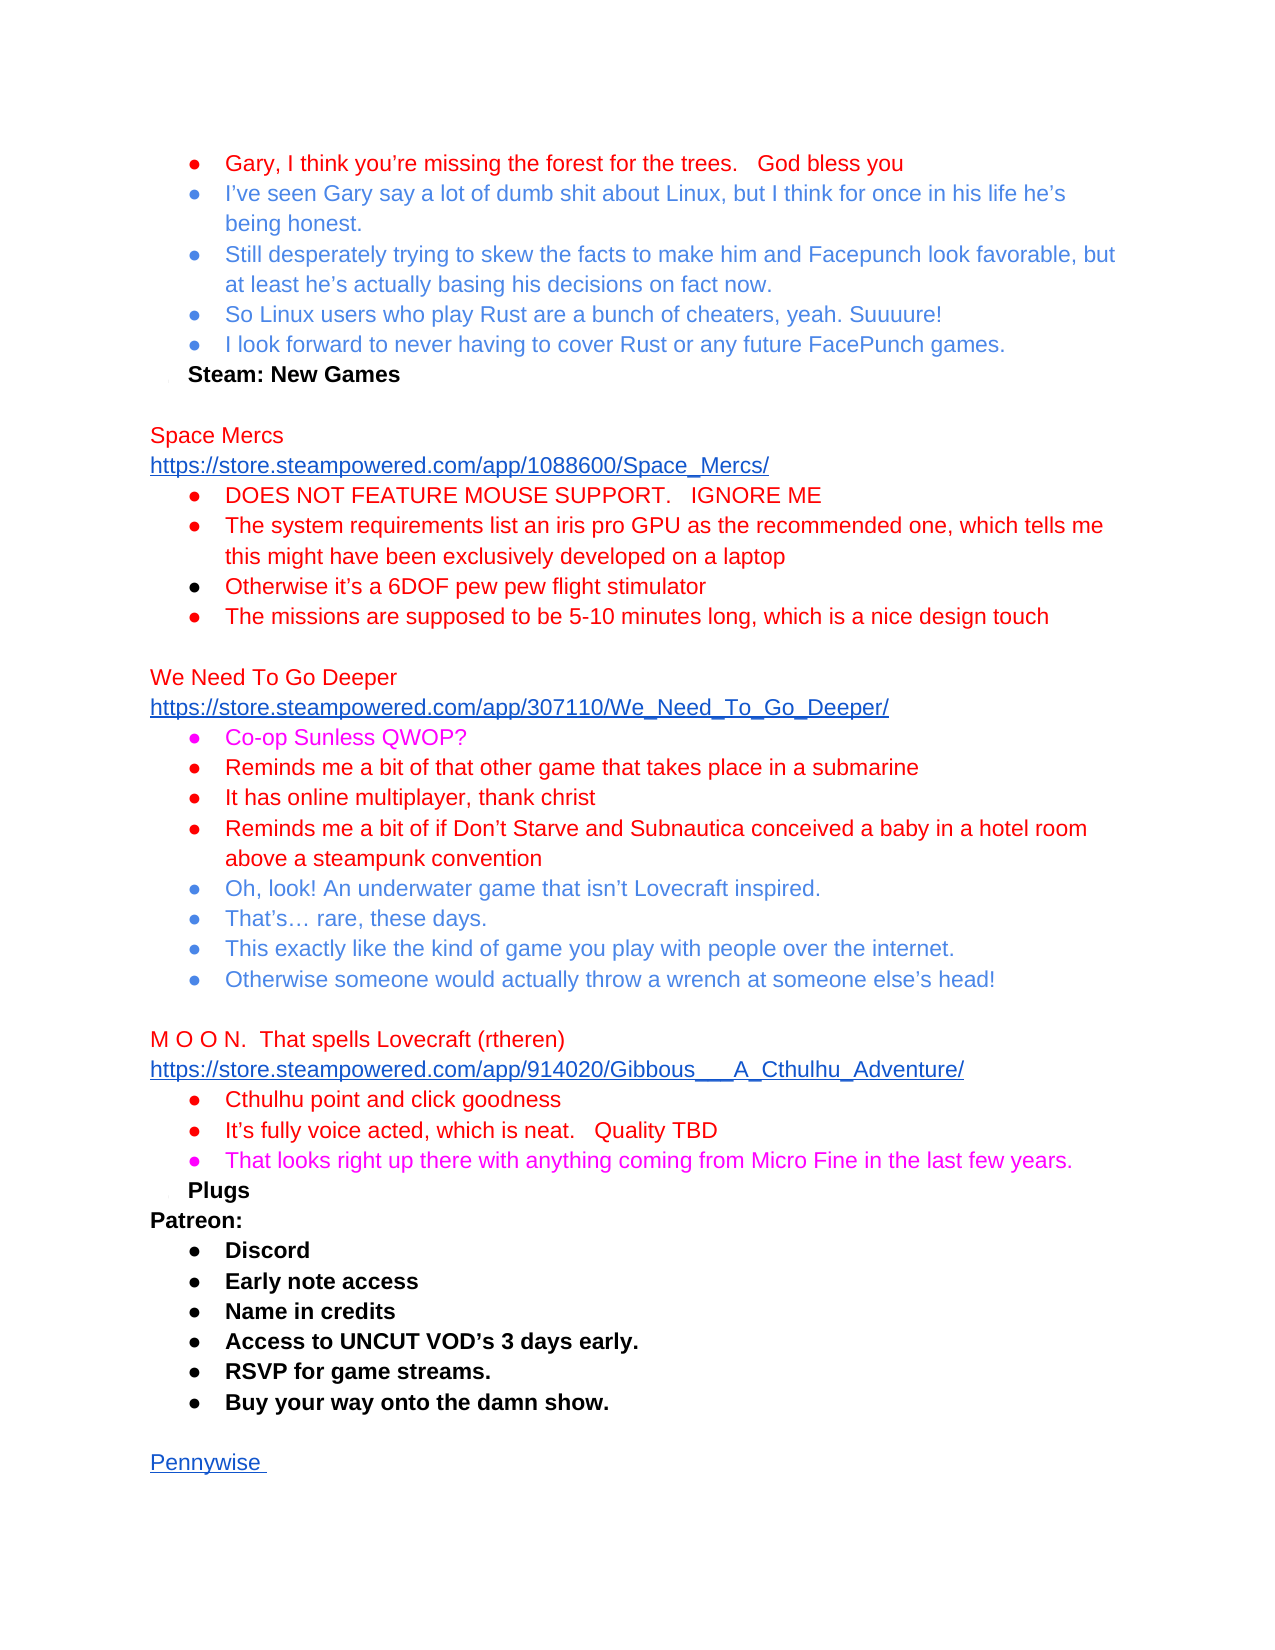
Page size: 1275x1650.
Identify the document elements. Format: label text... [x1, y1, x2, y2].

list Access to UNCUT VOD’s 3 days early. [187, 1328, 1125, 1354]
list Otherwise someone would actually throw a wrench at someone else’s head! [187, 966, 1125, 992]
list Buy your way onto the damn show. [187, 1388, 1125, 1415]
list Discord [187, 1237, 1125, 1264]
list Otherwise it’s a 6DOF pew pew flight stimulator [187, 573, 1125, 599]
list Oh, look! An underwater game that isn’t Lovecraft inspired. [187, 875, 1125, 901]
text https://store.steampowered.com/app/1088600/Space_Mercs/ [150, 452, 1125, 478]
text We Need To Go Deeper [150, 663, 1125, 690]
text Pennywise [150, 1449, 1125, 1475]
list I’ve seen Gary say a lot of dumb shit about Linux, but I think for once in his life he’s being honest. [187, 180, 1125, 237]
text https://store.steampowered.com/app/914020/Gibbous___A_Cthulhu_Adventure/ [150, 1056, 1125, 1083]
list So Linux users who play Rust are a bunch of cheaters, yeah. Suuuure! [187, 301, 1125, 327]
list RSVP for game streams. [187, 1358, 1125, 1385]
list DOES NOT FEATURE MOUSE SUPPORT. IGNORE ME [187, 482, 1125, 509]
list It has online multiplayer, thank christ [187, 784, 1125, 811]
list Still desperately trying to skew the facts to make him and Facepunch look favorable, but at least he’s actually basing his decisions on fact now. [187, 241, 1125, 297]
text Patreon: [150, 1207, 1125, 1234]
list It’s fully voice acted, which is neat. Quality TBD [187, 1117, 1125, 1143]
list I look forward to never having to cover Rust or any future FacePunch games. [187, 331, 1125, 358]
list The system requirements list an iris pro GPU as the recommended one, which tells me this might have been exclusively developed on a laptop [187, 512, 1125, 569]
text Steam: New Games [150, 361, 1125, 388]
list This exactly like the kind of game you play with people over the internet. [187, 935, 1125, 962]
list That looks right up there with anything coming from Micro Fine in the last few years. [187, 1147, 1125, 1173]
list Reminds me a bit of if Don’t Starve and Subnautica conceived a baby in a hotel room above a steampunk convention [187, 814, 1125, 871]
list Reminds me a bit of that other game that takes place in a submarine [187, 754, 1125, 781]
list Gary, I think you’re missing the forest for the trees. God bless you [187, 150, 1125, 176]
list Co-op Sunless QWOP? [187, 724, 1125, 750]
list Name in credits [187, 1298, 1125, 1324]
text Plugs [150, 1177, 1125, 1203]
text Space Mercs [150, 422, 1125, 448]
list That’s… rare, these days. [187, 905, 1125, 932]
list The missions are supposed to be 5-10 minutes long, which is a nice design touch [187, 603, 1125, 629]
list Early note access [187, 1268, 1125, 1294]
text M O O N. That spells Lovecraft (rtheren) [150, 1026, 1125, 1052]
text https://store.steampowered.com/app/307110/We_Need_To_Go_Deeper/ [150, 694, 1125, 720]
list Cthulhu point and click goodness [187, 1086, 1125, 1113]
